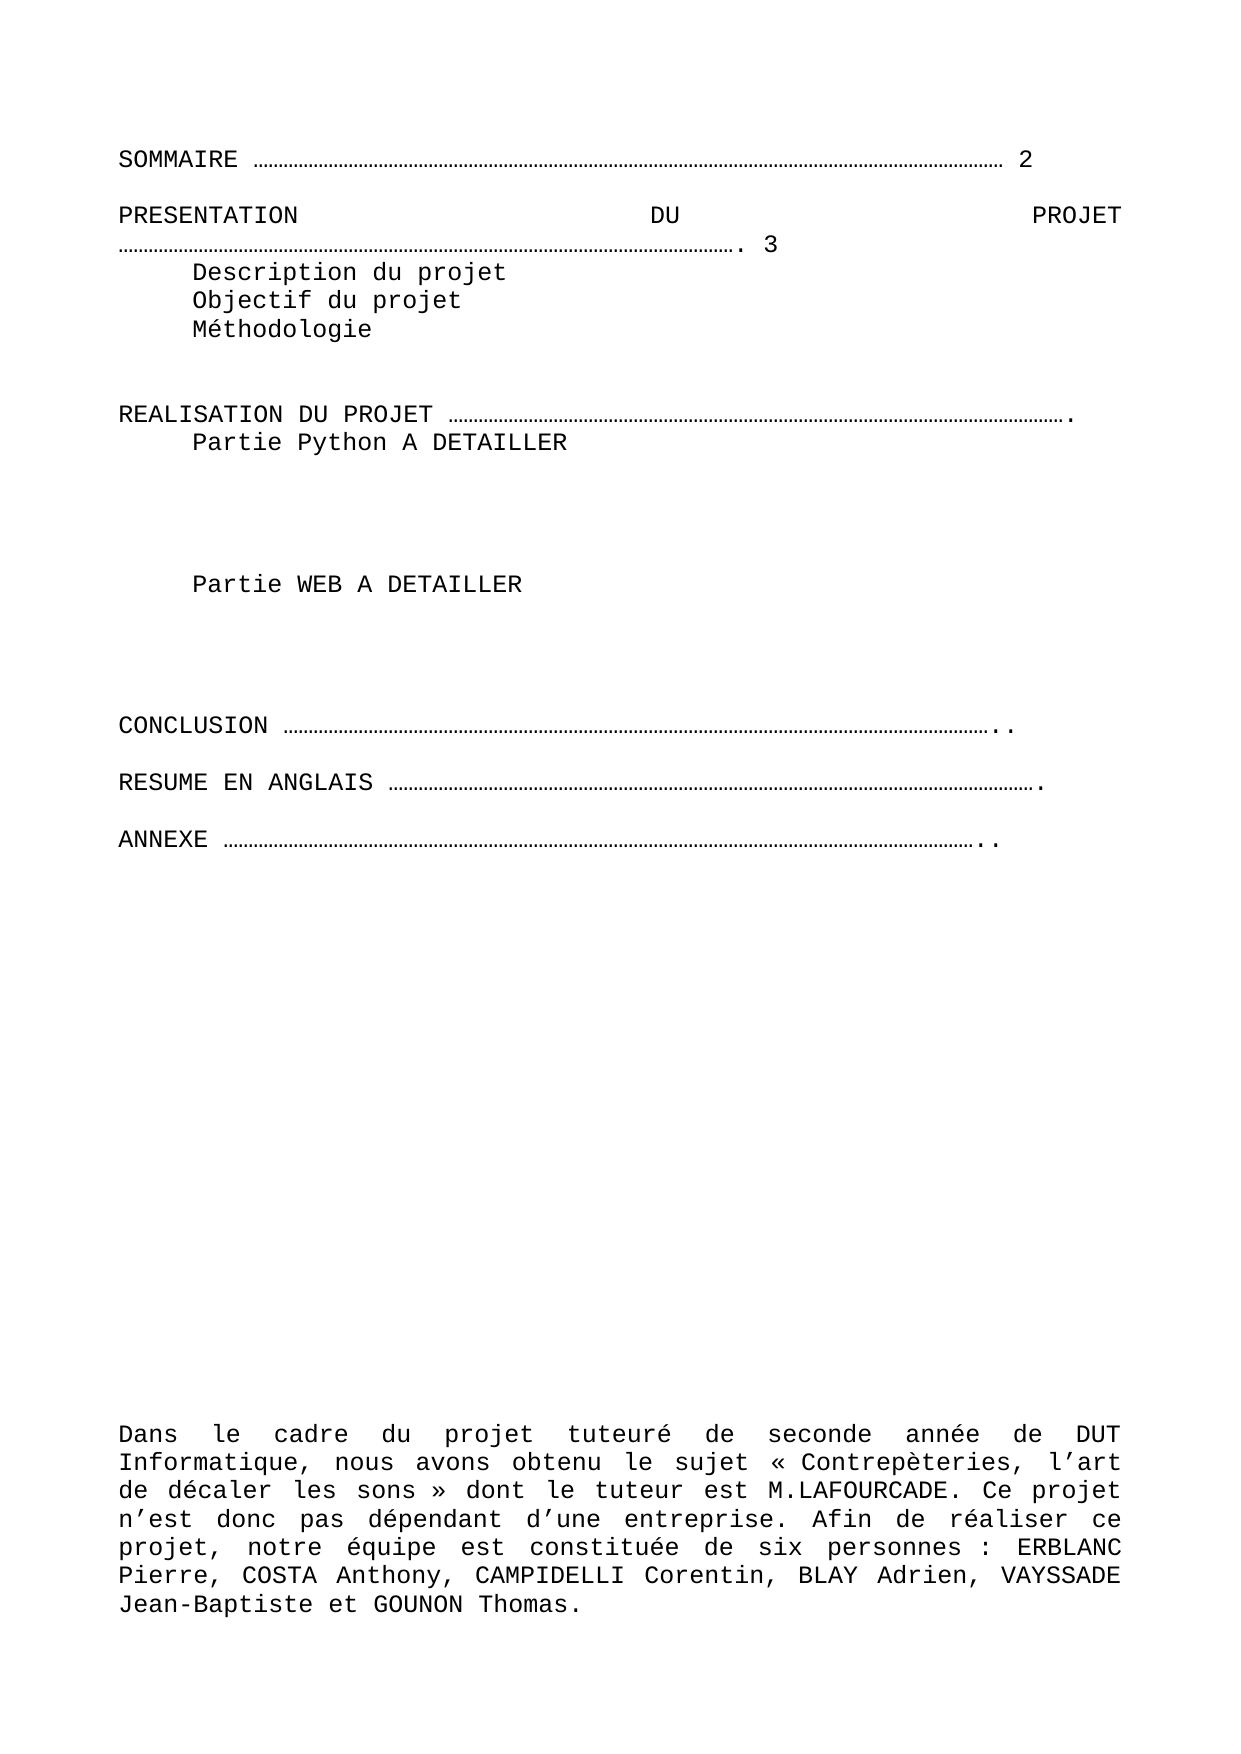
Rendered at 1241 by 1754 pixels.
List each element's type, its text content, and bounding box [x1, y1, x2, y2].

text RESUME EN ANGLAIS …………………………………………………………………………………………………………………. [118, 770, 1122, 798]
text ANNEXE …………………………………………………………………………………………………………………………………….. [118, 826, 1122, 855]
text SOMMAIRE …………………………………………………………………………………………………………………………………… 2 [118, 146, 1122, 175]
text Partie WEB A DETAILLER [118, 571, 1122, 600]
text CONCLUSION …………………………………………………………………………………………………………………………….. [118, 713, 1122, 741]
text Dans le cadre du projet tuteuré de seconde année de DUT Informatique, nous avons obtenu le sujet « Contrepèteries, l’art de décaler les sons » dont le tuteur est M.LAFOURCADE. Ce projet n’est donc pas dépendant d’une entreprise. Afin de réaliser ce projet, notre équipe est constituée de six personnes : ERBLANC Pierre, COSTA Anthony, CAMPIDELLI Corentin, BLAY Adrien, VAYSSADE Jean-Baptiste et GOUNON Thomas. [118, 1421, 1122, 1620]
text Objectif du projet [118, 288, 1122, 316]
text Description du projet [118, 260, 1122, 288]
text PRESENTATION DU PROJET ……………………………………………………………………………………………………………. 3 [118, 203, 1122, 260]
text Méthodologie [118, 316, 1122, 345]
text REALISATION DU PROJET ……………………………………………………………………………………………………………. [118, 401, 1122, 430]
text Partie Python A DETAILLER [118, 430, 1122, 458]
